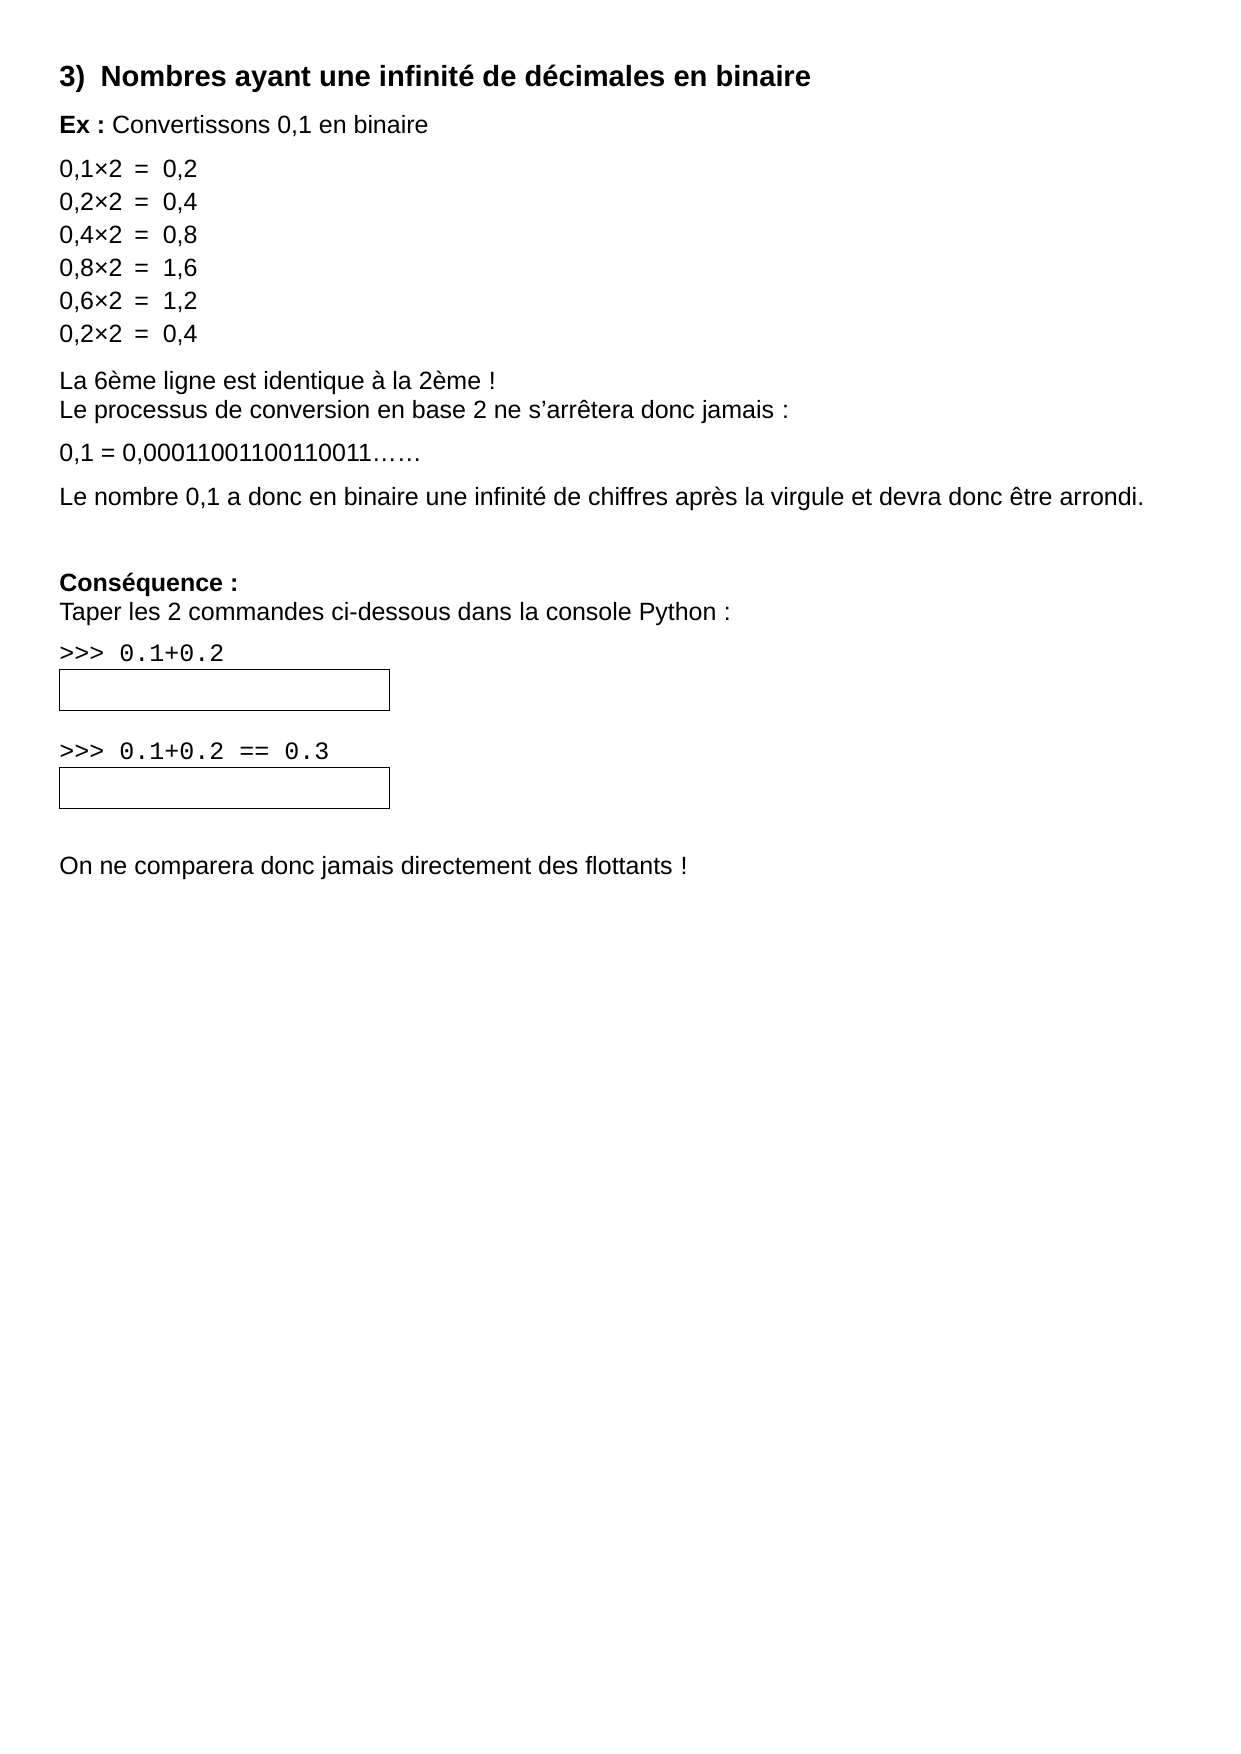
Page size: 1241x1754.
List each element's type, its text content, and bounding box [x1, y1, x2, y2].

text 0,1×2 = 0,2 0,2×2 = 0,4 0,4×2 = 0,8 0,8×2 = 1,6 0,6×2 = 1,2 0,2×2 = 0,4 [59, 154, 1181, 347]
text Conséquence : Taper les 2 commandes ci-dessous dans la console Python : [59, 568, 1181, 626]
text Ex : Convertissons 0,1 en binaire [59, 110, 1181, 139]
text >>> 0.1+0.2 [59, 641, 1181, 669]
text 0,1 = 0,00011001100110011…… [59, 438, 1181, 467]
text >>> 0.1+0.2 == 0.3 [59, 739, 1181, 767]
text On ne comparera donc jamais directement des flottants ! [59, 851, 1181, 880]
text Le nombre 0,1 a donc en binaire une infinité de chiffres après la virgule et devra donc être arrondi. [59, 482, 1181, 511]
list Nombres ayant une infinité de décimales en binaire [59, 59, 1181, 93]
text La 6ème ligne est identique à la 2ème ! Le processus de conversion en base 2 ne s’arrêtera donc jamais : [59, 366, 1181, 424]
